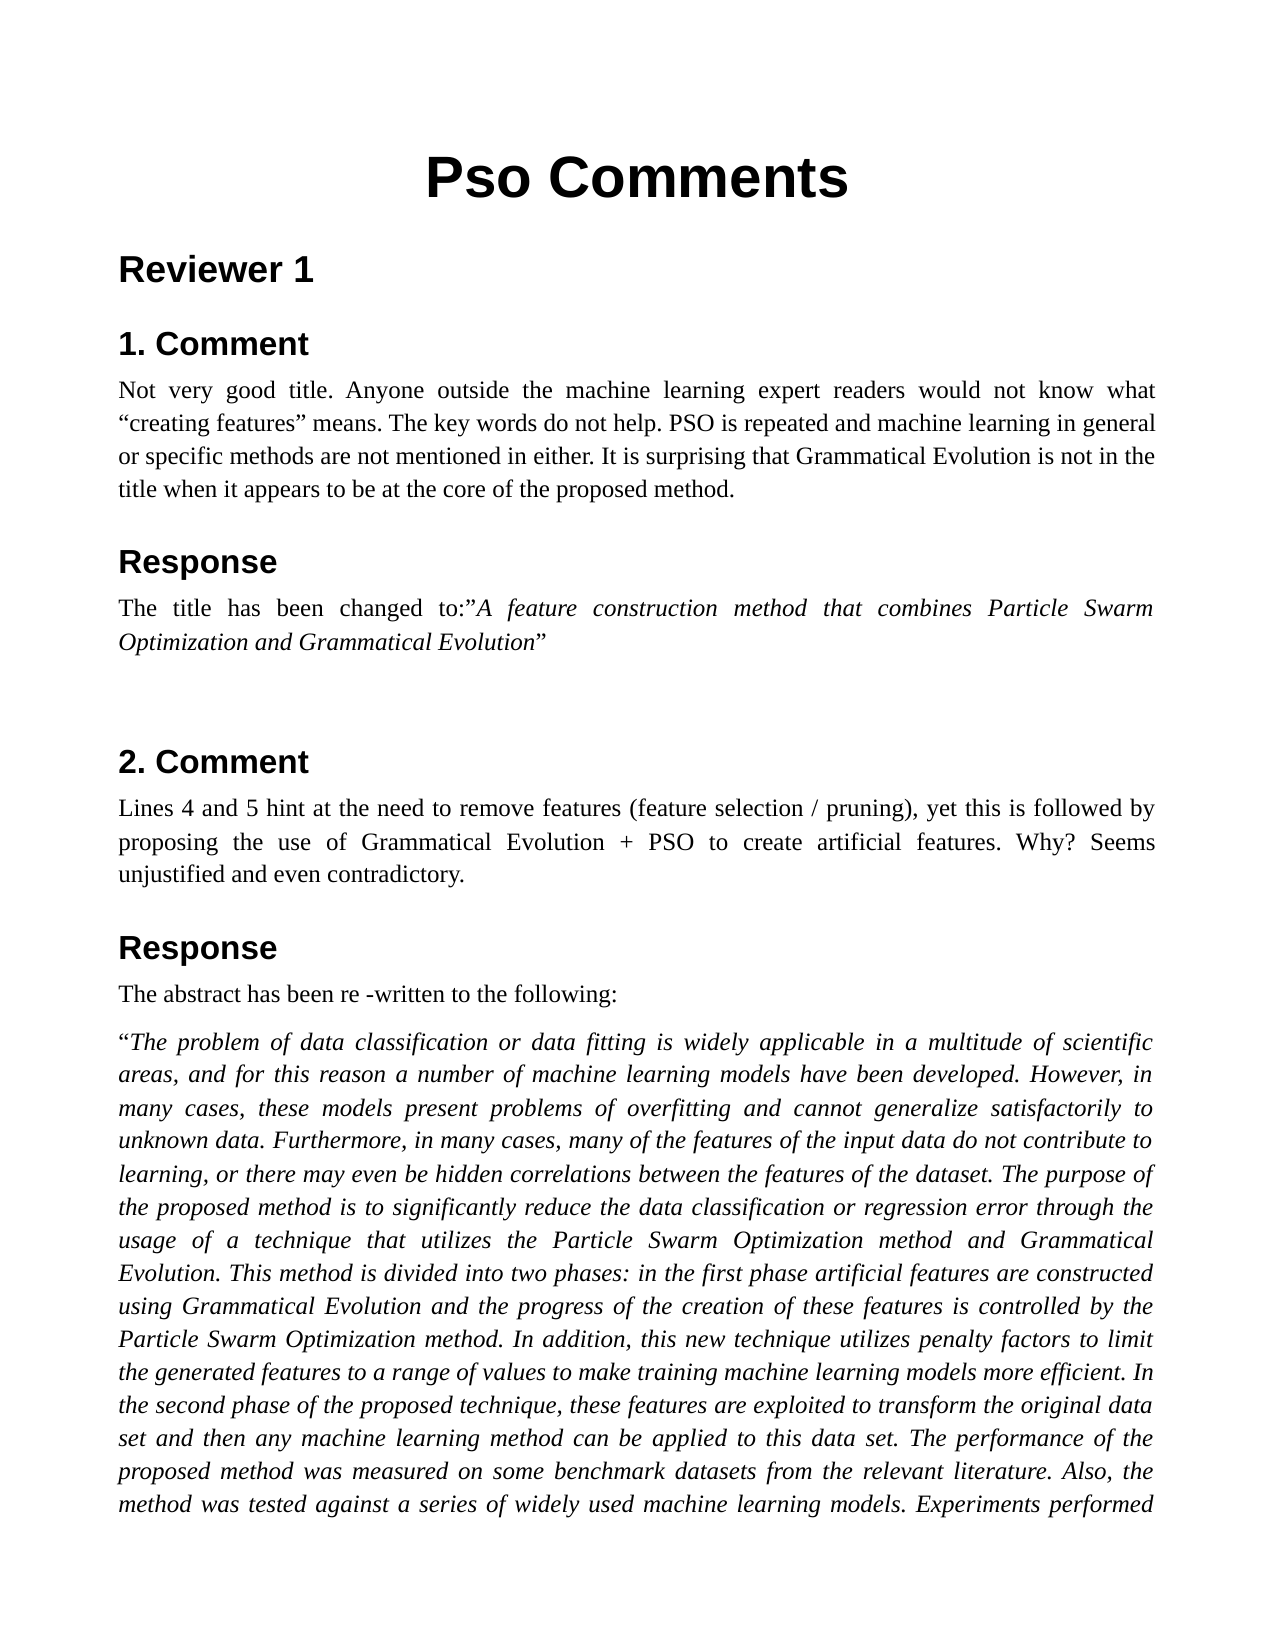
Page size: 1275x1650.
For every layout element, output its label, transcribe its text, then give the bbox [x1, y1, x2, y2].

subtitle 2. Comment [118, 743, 1157, 781]
text “The problem of data classification or data fitting is widely applicable in a multitude of scientific areas, and for this reason a number of machine learning models have been developed. However, in many cases, these models present problems of overfitting and cannot generalize satisfactorily to unknown data. Furthermore, in many cases, many of the features of the input data do not contribute to learning, or there may even be hidden correlations between the features of the dataset. The purpose of the proposed method is to significantly reduce the data classification or regression error through the usage of a technique that utilizes the Particle Swarm Optimization method and Grammatical Evolution. This method is divided into two phases: in the first phase artificial features are constructed using Grammatical Evolution and the progress of the creation of these features is controlled by the Particle Swarm Optimization method. In addition, this new technique utilizes penalty factors to limit the generated features to a range of values to make training machine learning models more efficient. In the second phase of the proposed technique, these features are exploited to transform the original data set and then any machine learning method can be applied to this data set. The performance of the proposed method was measured on some benchmark datasets from the relevant literature. Also, the method was tested against a series of widely used machine learning models. Experiments performed [118, 1027, 1157, 1518]
text The abstract has been re -written to the following: [118, 979, 1157, 1008]
subtitle Reviewer 1 [118, 248, 1157, 291]
text Not very good title. Anyone outside the machine learning expert readers would not know what “creating features” means. The key words do not help. PSO is repeated and machine learning in general or specific methods are not mentioned in either. It is surprising that Grammatical Evolution is not in the title when it appears to be at the core of the proposed method. [118, 375, 1157, 503]
text Lines 4 and 5 hint at the need to remove features (feature selection / pruning), yet this is followed by proposing the use of Grammatical Evolution + PSO to create artificial features. Why? Seems unjustified and even contradictory. [118, 793, 1157, 888]
text The title has been changed to:”A feature construction method that combines Particle Swarm Optimization and Grammatical Evolution” [118, 593, 1157, 655]
subtitle Response [118, 928, 1157, 966]
subtitle 1. Comment [118, 324, 1157, 363]
title Pso Comments [118, 143, 1157, 210]
subtitle Response [118, 543, 1157, 581]
